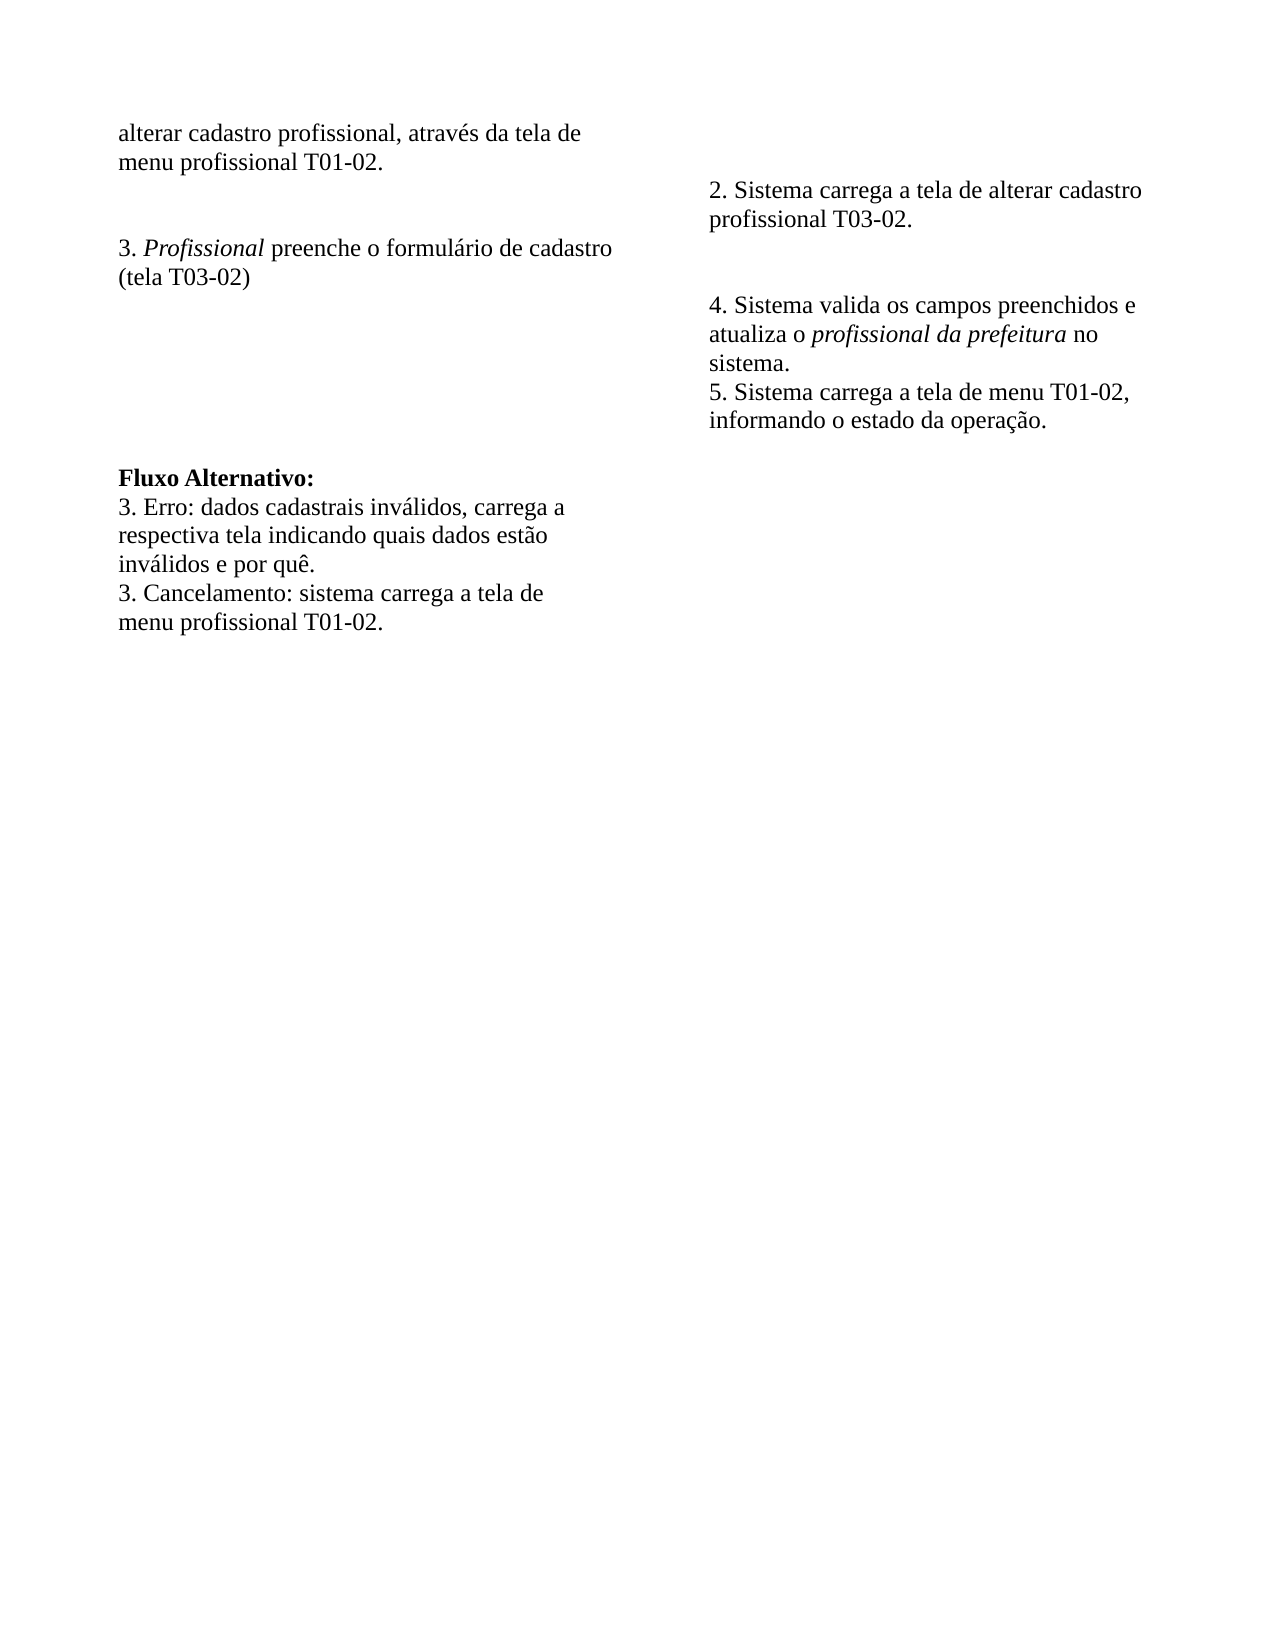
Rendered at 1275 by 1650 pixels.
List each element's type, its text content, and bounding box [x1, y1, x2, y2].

text 4. Sistema valida os campos preenchidos e atualiza o profissional da prefeitura no sistema. [118, 291, 1157, 377]
text 5. Sistema carrega a tela de menu T01-02, informando o estado da operação. [118, 377, 1157, 434]
text 2. Sistema carrega a tela de alterar cadastro [118, 176, 1157, 204]
text 3. Profissional preenche o formulário de cadastro [118, 233, 1157, 262]
text inválidos e por quê. [118, 549, 1157, 578]
text respectiva tela indicando quais dados estão [118, 521, 1157, 549]
text (tela T03-02) [118, 262, 1157, 291]
text Fluxo Alternativo: [118, 463, 1157, 492]
text menu profissional T01-02. [118, 147, 1157, 176]
text alterar cadastro profissional, através da tela de [118, 118, 1157, 147]
text 3. Erro: dados cadastrais inválidos, carrega a [118, 492, 1157, 521]
text 3. Cancelamento: sistema carrega a tela de [118, 578, 1157, 607]
text menu profissional T01-02. [118, 607, 1157, 636]
text profissional T03-02. [118, 204, 1157, 233]
